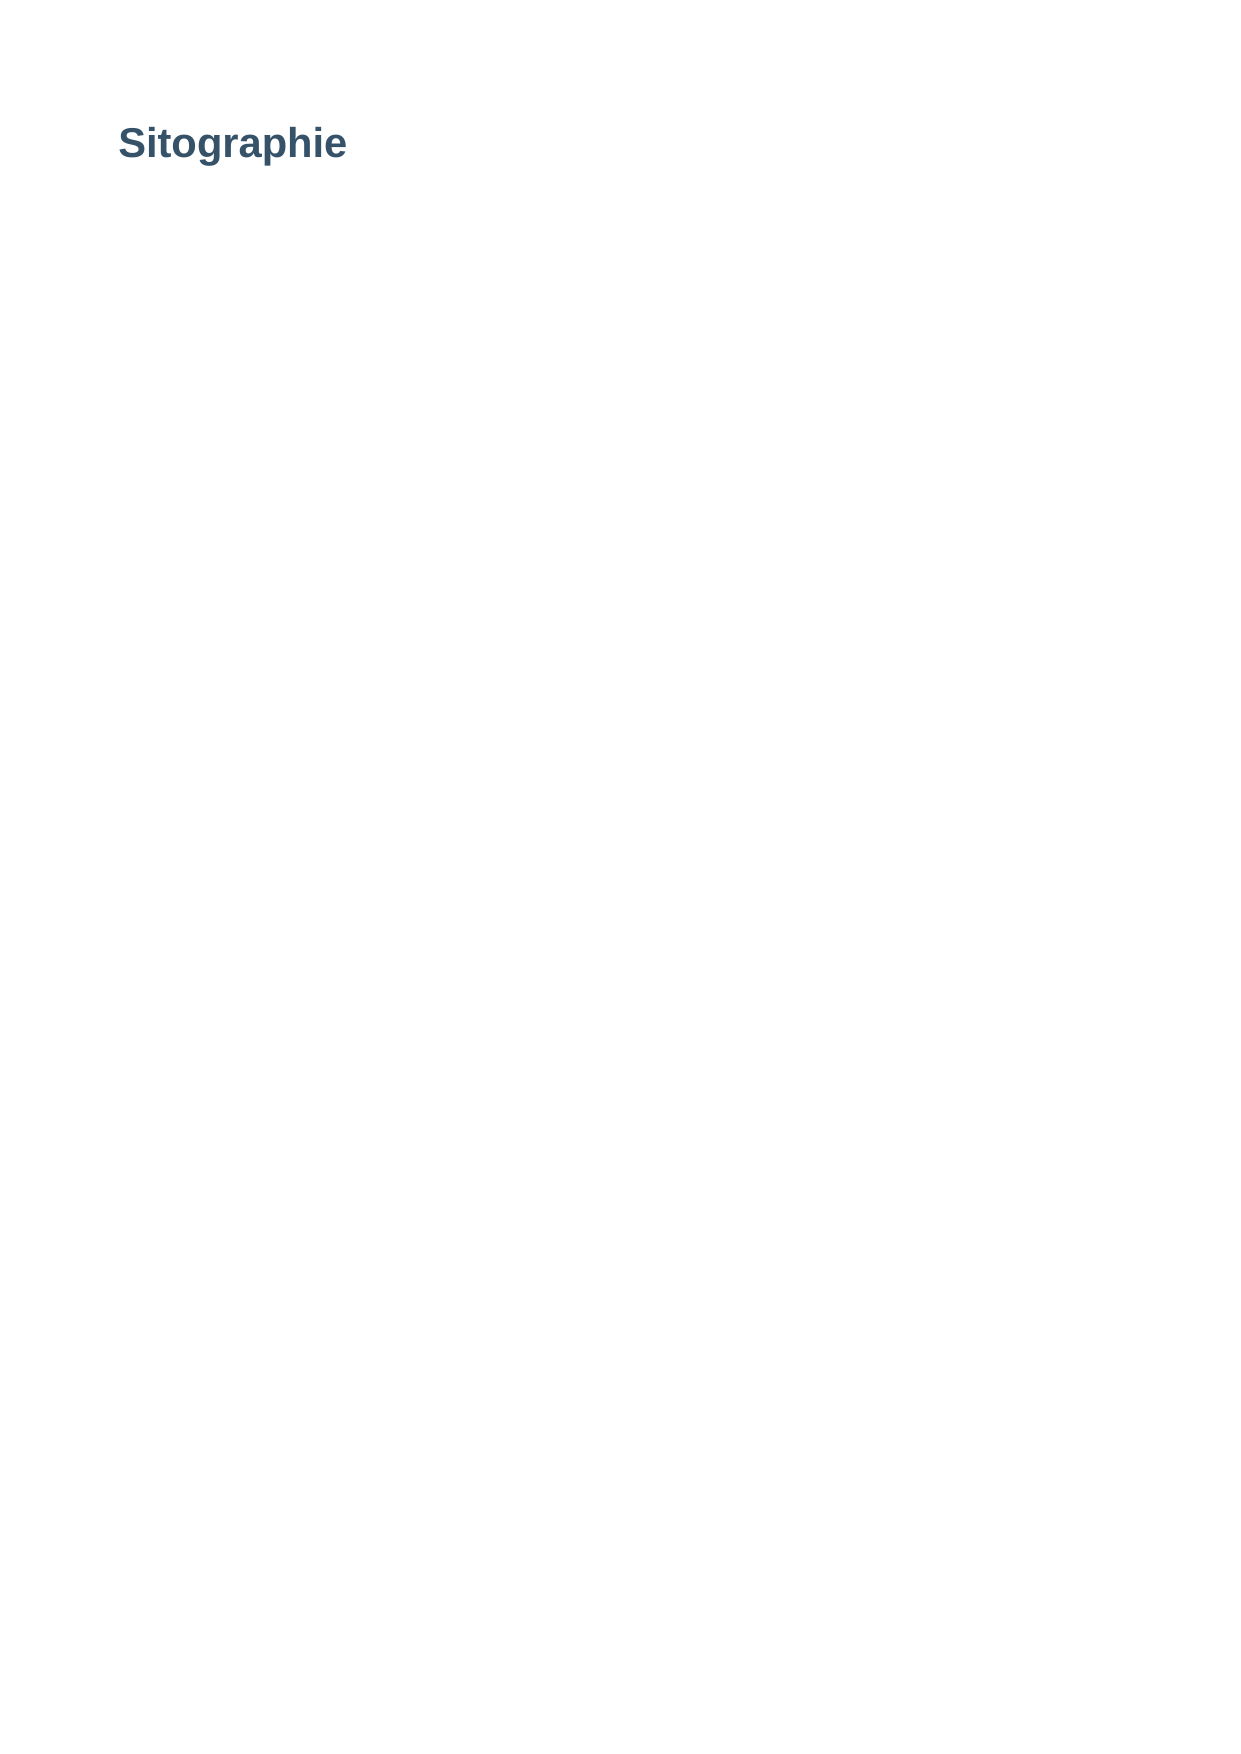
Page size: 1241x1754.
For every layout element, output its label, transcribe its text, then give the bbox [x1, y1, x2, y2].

subtitle Sitographie [118, 118, 1122, 166]
